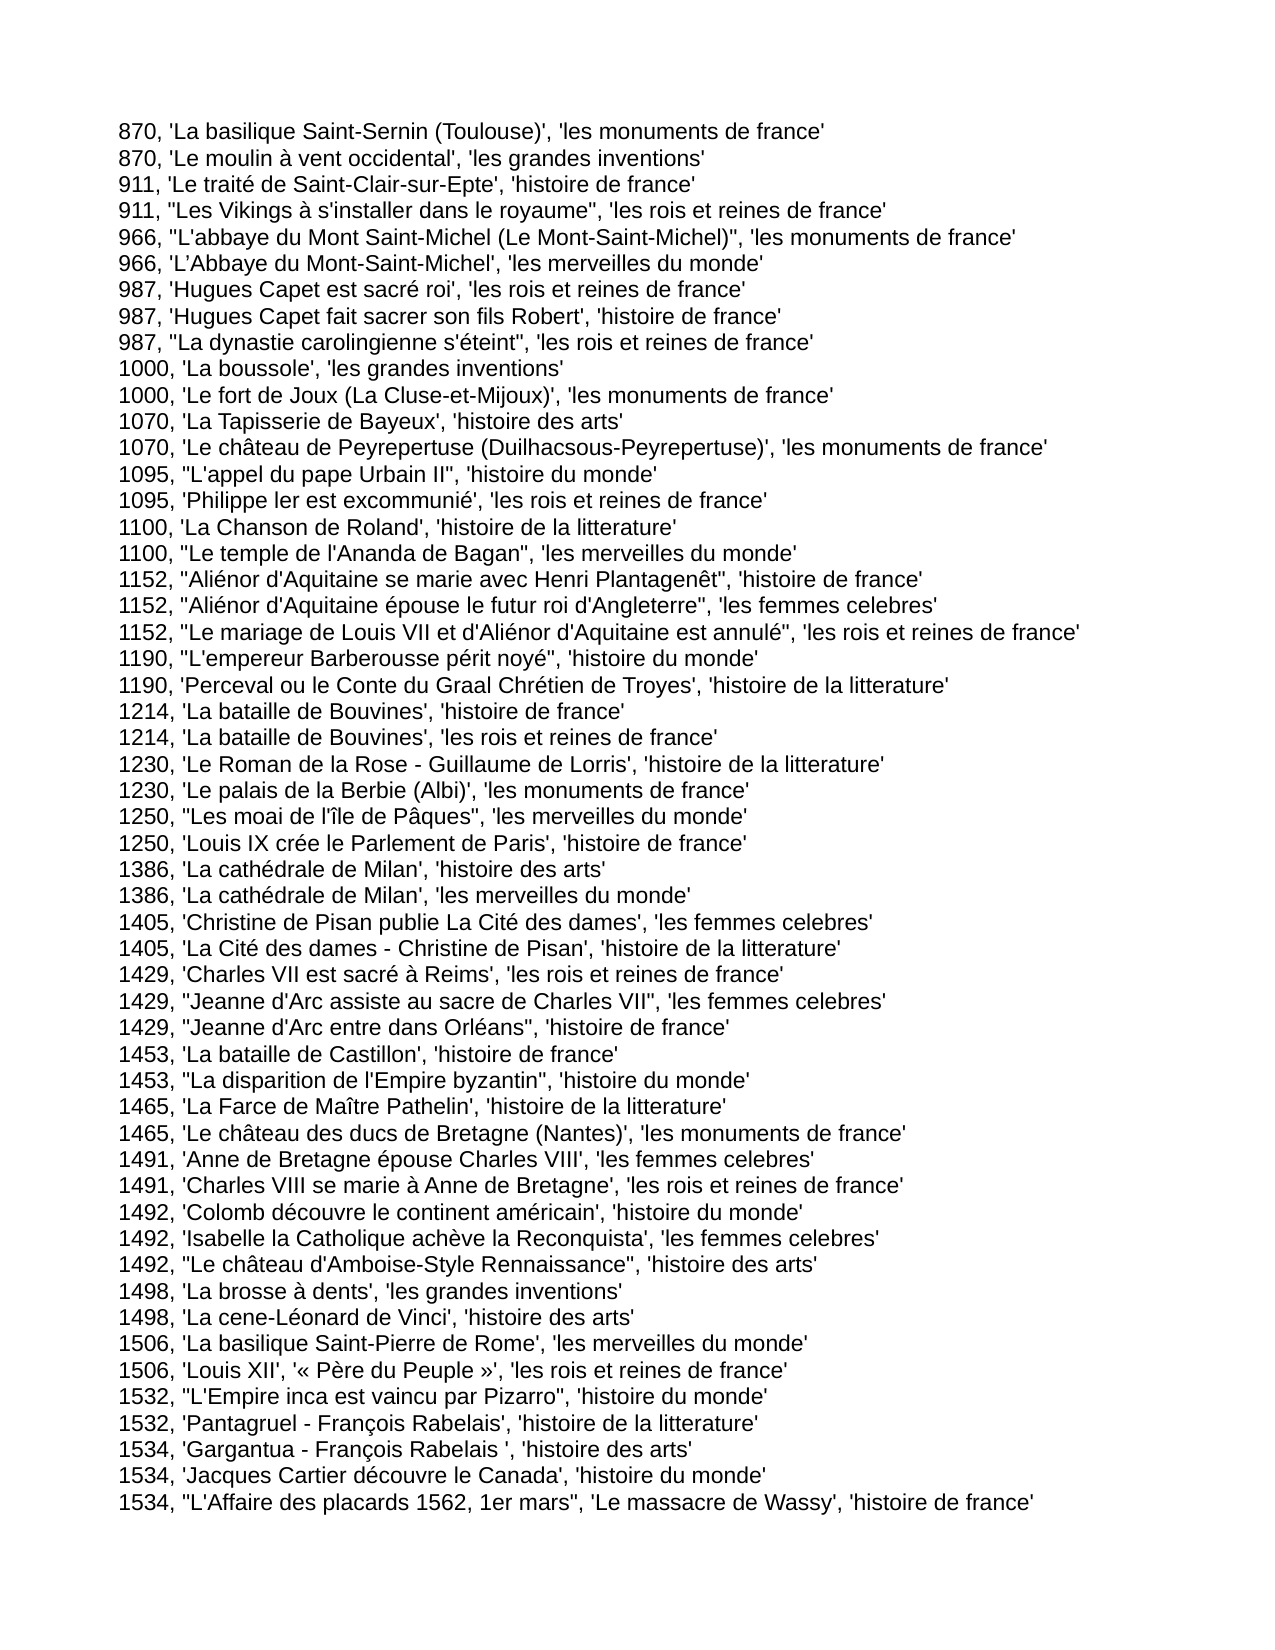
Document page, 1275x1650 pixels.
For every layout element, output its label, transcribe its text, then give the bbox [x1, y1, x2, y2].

text 1190, "L'empereur Barberousse périt noyé", 'histoire du monde' [118, 645, 1157, 672]
text 1453, "La disparition de l'Empire byzantin", 'histoire du monde' [118, 1067, 1157, 1093]
text 1532, 'Pantagruel - François Rabelais', 'histoire de la litterature' [118, 1409, 1157, 1436]
text 1095, 'Philippe ler est excommunié', 'les rois et reines de france' [118, 487, 1157, 513]
text 1491, 'Charles VIII se marie à Anne de Bretagne', 'les rois et reines de france' [118, 1172, 1157, 1199]
text 1230, 'Le Roman de la Rose - Guillaume de Lorris', 'histoire de la litterature' [118, 751, 1157, 777]
text 1152, "Aliénor d'Aquitaine épouse le futur roi d'Angleterre", 'les femmes celebres' [118, 592, 1157, 619]
text 1498, 'La brosse à dents', 'les grandes inventions' [118, 1278, 1157, 1304]
text 1465, 'Le château des ducs de Bretagne (Nantes)', 'les monuments de france' [118, 1119, 1157, 1146]
text 1506, 'Louis XII', '« Père du Peuple »', 'les rois et reines de france' [118, 1357, 1157, 1383]
text 1100, "Le temple de l'Ananda de Bagan", 'les merveilles du monde' [118, 540, 1157, 566]
text 966, "L'abbaye du Mont Saint-Michel (Le Mont-Saint-Michel)", 'les monuments de france' [118, 223, 1157, 250]
text 1230, 'Le palais de la Berbie (Albi)', 'les monuments de france' [118, 777, 1157, 803]
text 1492, 'Colomb découvre le continent américain', 'histoire du monde' [118, 1199, 1157, 1225]
text 911, "Les Vikings à s'installer dans le royaume", 'les rois et reines de france' [118, 197, 1157, 223]
text 1152, "Aliénor d'Aquitaine se marie avec Henri Plantagenêt", 'histoire de france' [118, 566, 1157, 592]
text 1492, "Le château d'Amboise-Style Rennaissance", 'histoire des arts' [118, 1251, 1157, 1278]
text 1152, "Le mariage de Louis VII et d'Aliénor d'Aquitaine est annulé", 'les rois et reines de france' [118, 619, 1157, 645]
text 1532, "L'Empire inca est vaincu par Pizarro", 'histoire du monde' [118, 1383, 1157, 1409]
text 1386, 'La cathédrale de Milan', 'les merveilles du monde' [118, 882, 1157, 909]
text 1492, 'Isabelle la Catholique achève la Reconquista', 'les femmes celebres' [118, 1225, 1157, 1251]
text 911, 'Le traité de Saint-Clair-sur-Epte', 'histoire de france' [118, 171, 1157, 197]
text 870, 'La basilique Saint-Sernin (Toulouse)', 'les monuments de france' [118, 118, 1157, 144]
text 1534, "L'Affaire des placards 1562, 1er mars", 'Le massacre de Wassy', 'histoire de france' [118, 1488, 1157, 1515]
text 1214, 'La bataille de Bouvines', 'histoire de france' [118, 698, 1157, 724]
text 1534, 'Jacques Cartier découvre le Canada', 'histoire du monde' [118, 1462, 1157, 1488]
text 870, 'Le moulin à vent occidental', 'les grandes inventions' [118, 144, 1157, 171]
text 1405, 'Christine de Pisan publie La Cité des dames', 'les femmes celebres' [118, 909, 1157, 935]
text 987, 'Hugues Capet fait sacrer son fils Robert', 'histoire de france' [118, 303, 1157, 329]
text 1386, 'La cathédrale de Milan', 'histoire des arts' [118, 856, 1157, 882]
text 1491, 'Anne de Bretagne épouse Charles VIII', 'les femmes celebres' [118, 1146, 1157, 1172]
text 1095, "L'appel du pape Urbain II", 'histoire du monde' [118, 461, 1157, 487]
text 1100, 'La Chanson de Roland', 'histoire de la litterature' [118, 513, 1157, 540]
text 1214, 'La bataille de Bouvines', 'les rois et reines de france' [118, 724, 1157, 751]
text 1000, 'La boussole', 'les grandes inventions' [118, 355, 1157, 382]
text 1453, 'La bataille de Castillon', 'histoire de france' [118, 1041, 1157, 1067]
text 1070, 'La Tapisserie de Bayeux', 'histoire des arts' [118, 408, 1157, 434]
text 1250, "Les moai de l'île de Pâques", 'les merveilles du monde' [118, 803, 1157, 830]
text 1429, "Jeanne d'Arc assiste au sacre de Charles VII", 'les femmes celebres' [118, 988, 1157, 1014]
text 1534, 'Gargantua - François Rabelais ', 'histoire des arts' [118, 1436, 1157, 1462]
text 1070, 'Le château de Peyrepertuse (Duilhacsous-Peyrepertuse)', 'les monuments de france' [118, 434, 1157, 461]
text 1250, 'Louis IX crée le Parlement de Paris', 'histoire de france' [118, 830, 1157, 856]
text 1190, 'Perceval ou le Conte du Graal Chrétien de Troyes', 'histoire de la litterature' [118, 672, 1157, 698]
text 1405, 'La Cité des dames - Christine de Pisan', 'histoire de la litterature' [118, 935, 1157, 961]
text 1498, 'La cene-Léonard de Vinci', 'histoire des arts' [118, 1304, 1157, 1330]
text 1429, 'Charles VII est sacré à Reims', 'les rois et reines de france' [118, 961, 1157, 988]
text 1000, 'Le fort de Joux (La Cluse-et-Mijoux)', 'les monuments de france' [118, 382, 1157, 408]
text 987, 'Hugues Capet est sacré roi', 'les rois et reines de france' [118, 276, 1157, 303]
text 1506, 'La basilique Saint-Pierre de Rome', 'les merveilles du monde' [118, 1330, 1157, 1357]
text 987, "La dynastie carolingienne s'éteint", 'les rois et reines de france' [118, 329, 1157, 355]
text 966, 'L’Abbaye du Mont-Saint-Michel', 'les merveilles du monde' [118, 250, 1157, 276]
text 1429, "Jeanne d'Arc entre dans Orléans", 'histoire de france' [118, 1014, 1157, 1041]
text 1465, 'La Farce de Maître Pathelin', 'histoire de la litterature' [118, 1093, 1157, 1119]
